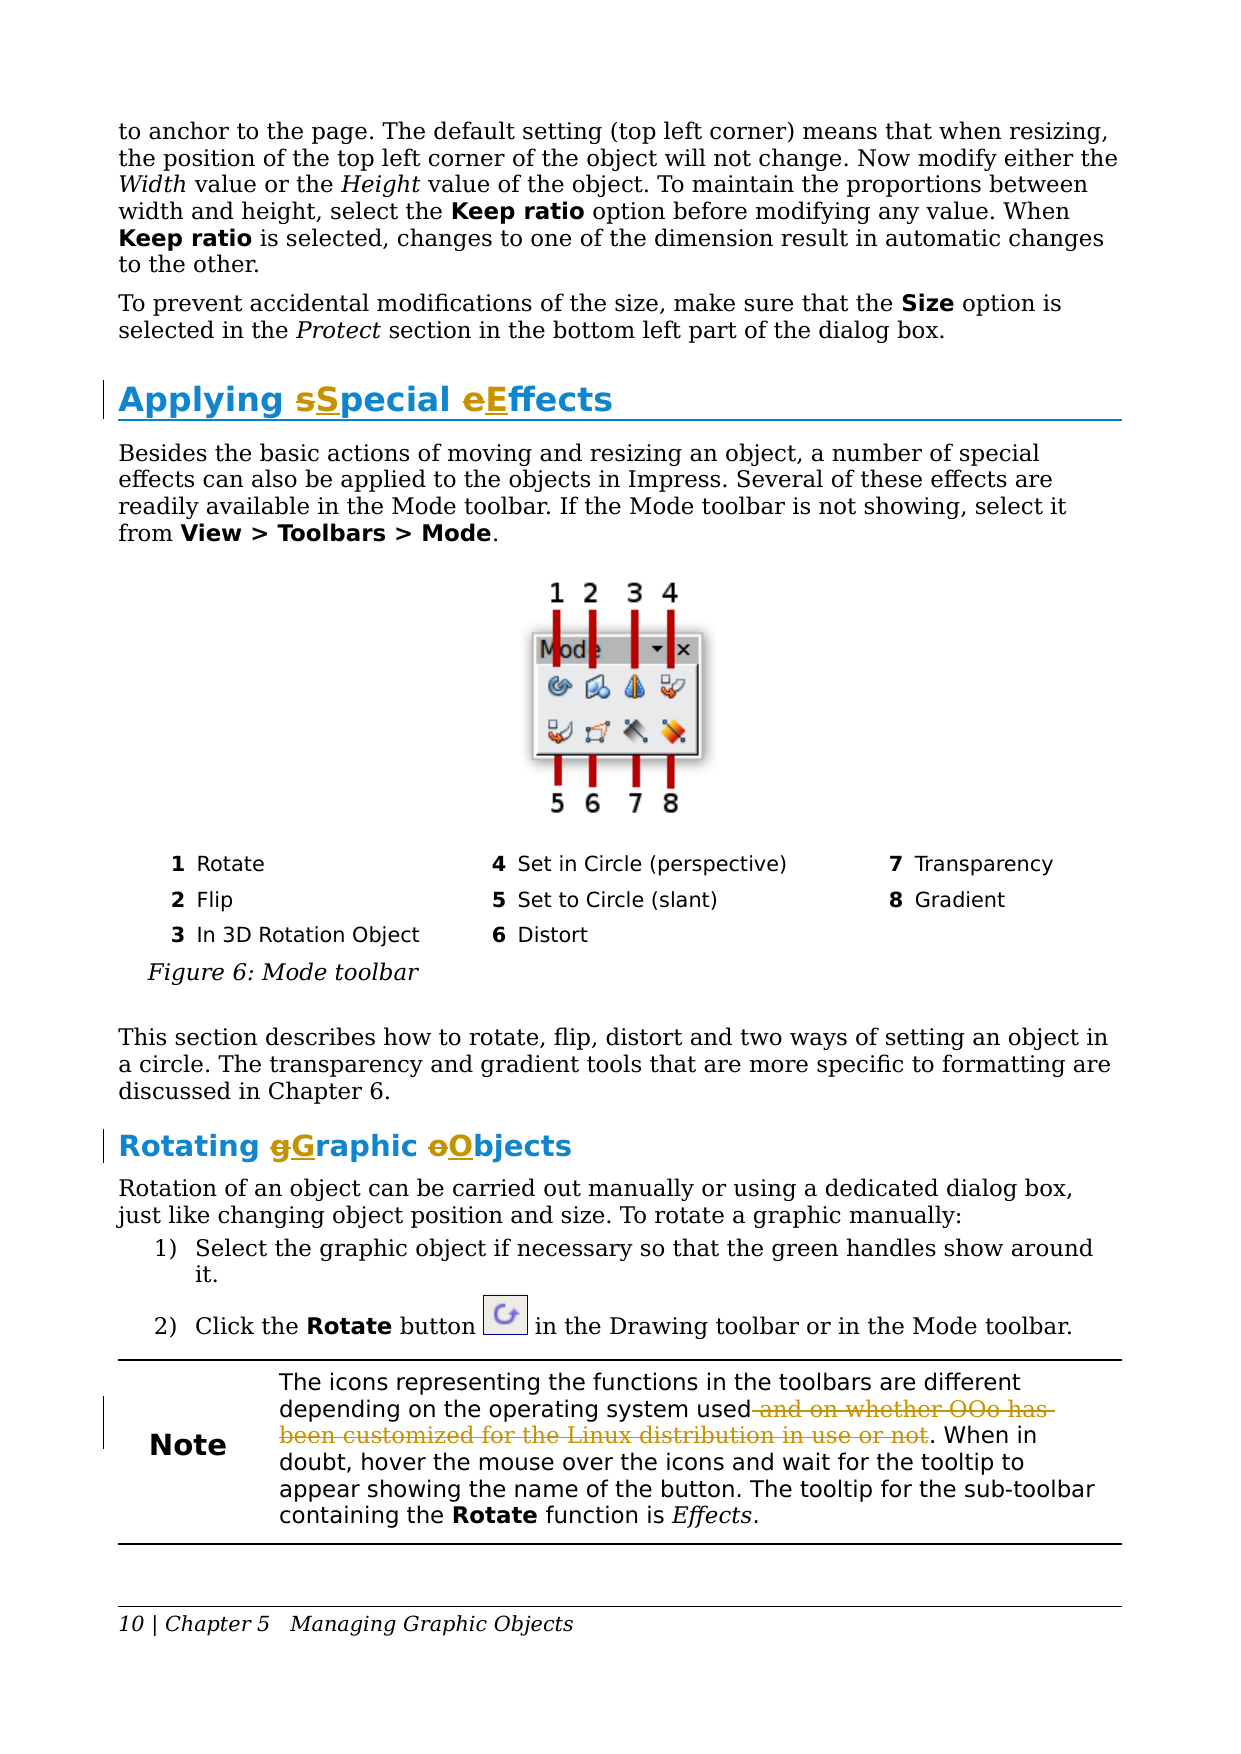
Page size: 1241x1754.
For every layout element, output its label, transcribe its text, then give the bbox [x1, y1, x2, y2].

picture [490, 571, 750, 834]
table_cell In 3D Rotation Object [191, 918, 479, 953]
table_cell Set to Circle (slant) [512, 882, 867, 918]
text to anchor to the page. The default setting (top left corner) means that when resizing, the position of the top left corner of the object will not change. Now modify either the Width value or the Height value of the object. To maintain the proportions between width and height, select the Keep ratio option before modifying any value. When Keep ratio is selected, changes to one of the dimension result in automatic changes to the other. [118, 118, 1122, 278]
table_cell [867, 918, 909, 953]
table_header 7 [867, 846, 909, 882]
subtitle Applying Special Effects [118, 380, 1122, 419]
table_cell 2 [152, 882, 191, 918]
table_header Set in Circle (perspective) [512, 846, 867, 882]
table_cell Flip [191, 882, 479, 918]
list Select the graphic object if necessary so that the green handles show around it. [177, 1235, 1122, 1288]
picture [484, 1296, 527, 1334]
table_cell Gradient [909, 882, 1088, 918]
text To prevent accidental modifications of the size, make sure that the Size option is selected in the Protect section in the bottom left part of the dialog box. [118, 291, 1122, 344]
table_header Rotate [191, 846, 479, 882]
table_header The icons representing the functions in the toolbars are different depending on the operating system used. When in doubt, hover the mouse over the icons and wait for the tooltip to appear showing the name of the button. The tooltip for the sub-toolbar containing the Rotate function is Effects. [258, 1361, 1122, 1542]
table_cell 3 [152, 918, 191, 953]
subtitle Rotating Graphic Objects [118, 1129, 1122, 1163]
list Click the Rotate button in the Drawing toolbar or in the Mode toolbar. [177, 1294, 1122, 1340]
text Besides the basic actions of moving and resizing an object, a number of special effects can also be applied to the objects in Impress. Several of these effects are readily available in the Mode toolbar. If the Mode toolbar is not showing, select it from View > Toolbars > Mode. [118, 440, 1122, 547]
table_cell 6 [479, 918, 512, 953]
text This section describes how to rotate, flip, distort and two ways of setting an object in a circle. The transparency and gradient tools that are more specific to formatting are discussed in Chapter 6. [118, 1024, 1122, 1104]
table_header 4 [479, 846, 512, 882]
table_cell 5 [479, 882, 512, 918]
table_header 1 [152, 846, 191, 882]
table_cell [909, 918, 1088, 953]
text Figure 6: Mode toolbar [148, 959, 1093, 986]
table_cell Distort [512, 918, 867, 953]
list Rotation of an object can be carried out manually or using a dedicated dialog box, just like changing object position and size. To rotate a graphic manually: [118, 1175, 1122, 1228]
table_cell 8 [867, 882, 909, 918]
table_header Note [118, 1361, 257, 1542]
table_header Transparency [909, 846, 1088, 882]
